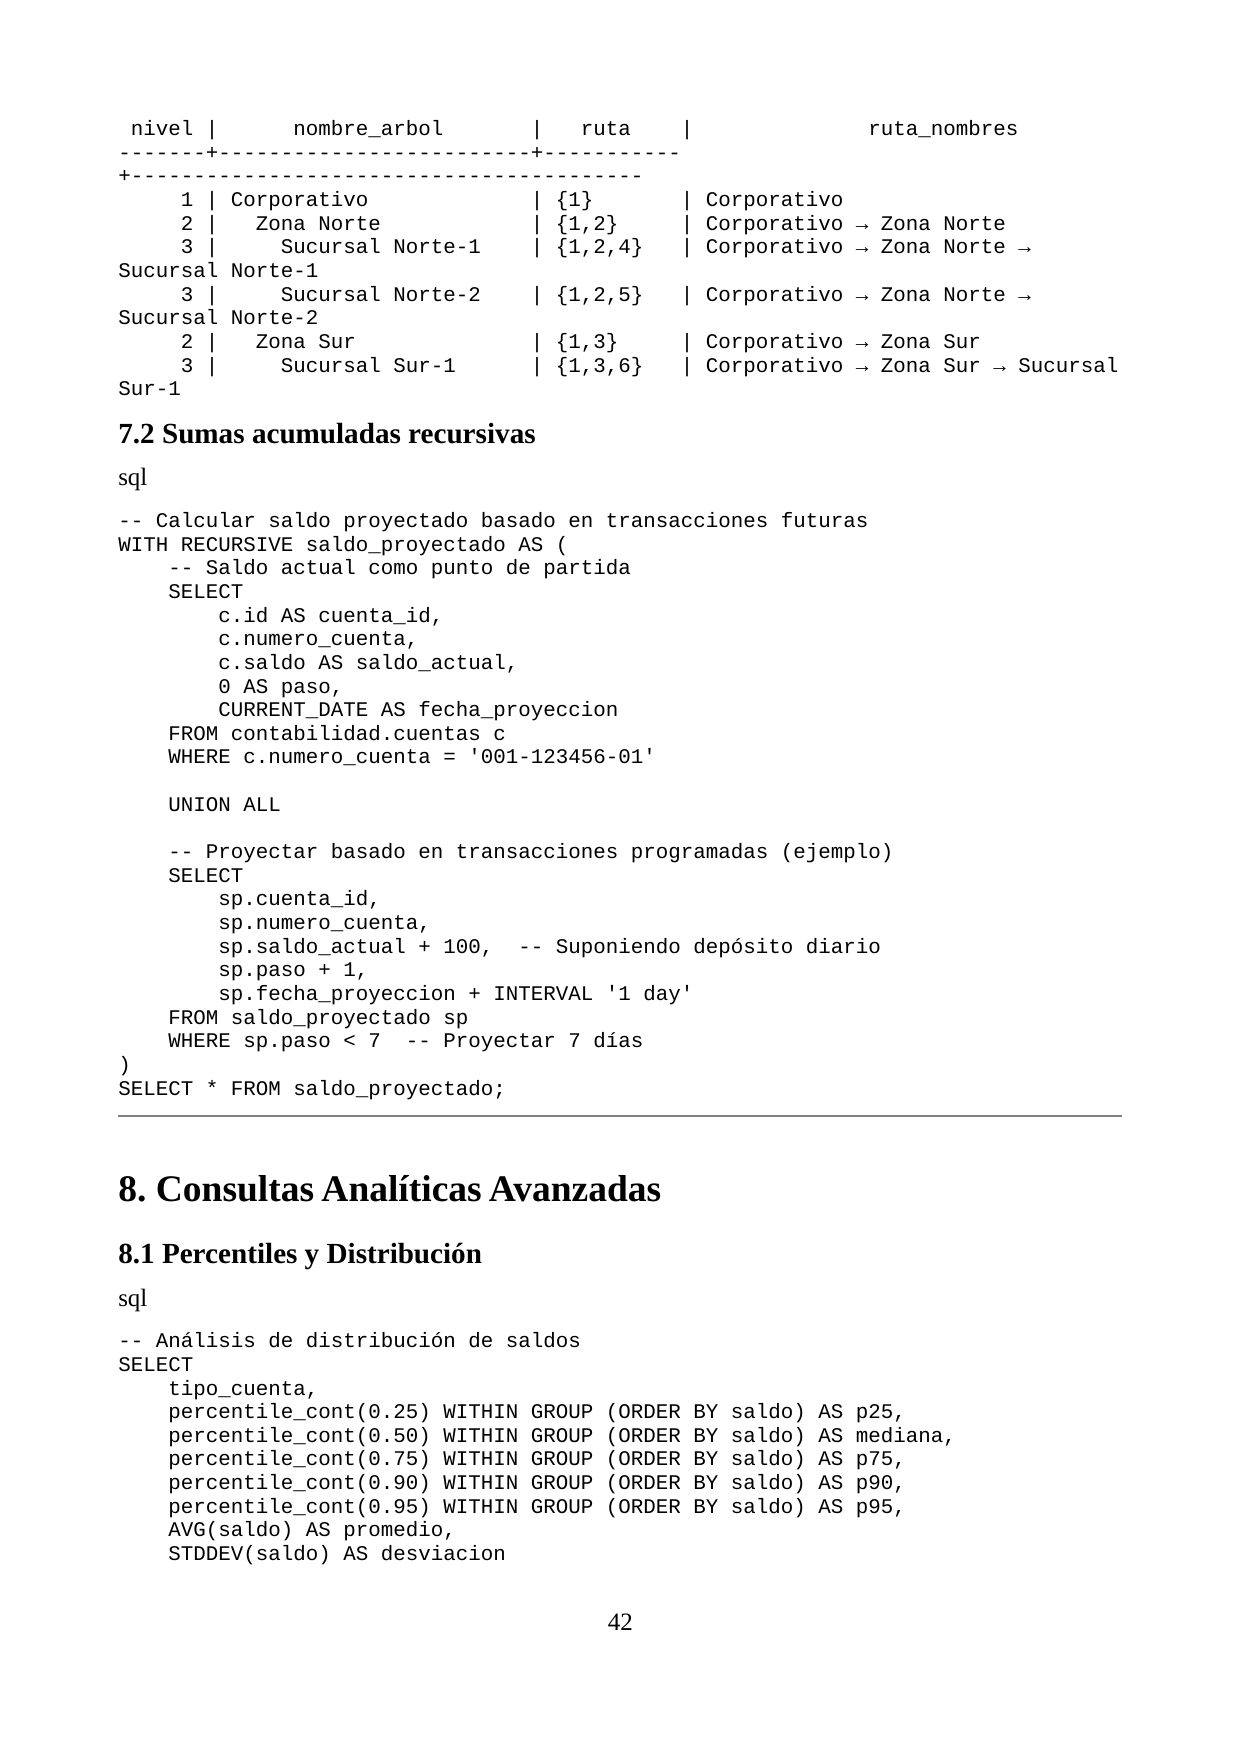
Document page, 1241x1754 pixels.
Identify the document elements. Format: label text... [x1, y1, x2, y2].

text 3 | Sucursal Norte-1 | {1,2,4} | Corporativo → Zona Norte → Sucursal Norte-1 [118, 236, 1122, 284]
text percentile_cont(0.95) WITHIN GROUP (ORDER BY saldo) AS p95, [118, 1496, 1122, 1519]
text tipo_cuenta, [118, 1377, 1122, 1401]
text c.id AS cuenta_id, [118, 605, 1122, 628]
text 2 | Zona Sur | {1,3} | Corporativo → Zona Sur [118, 331, 1122, 354]
text 3 | Sucursal Sur-1 | {1,3,6} | Corporativo → Zona Sur → Sucursal Sur-1 [118, 354, 1122, 402]
text 2 | Zona Norte | {1,2} | Corporativo → Zona Norte [118, 213, 1122, 236]
text sp.paso + 1, [118, 959, 1122, 983]
subtitle 8.1 Percentiles y Distribución [118, 1237, 1122, 1270]
text percentile_cont(0.25) WITHIN GROUP (ORDER BY saldo) AS p25, [118, 1401, 1122, 1425]
text AVG(saldo) AS promedio, [118, 1519, 1122, 1543]
text 3 | Sucursal Norte-2 | {1,2,5} | Corporativo → Zona Norte → Sucursal Norte-2 [118, 284, 1122, 331]
text SELECT [118, 1354, 1122, 1377]
text -- Saldo actual como punto de partida [118, 557, 1122, 581]
text SELECT [118, 581, 1122, 605]
text nivel | nombre_arbol | ruta | ruta_nombres [118, 118, 1122, 142]
subtitle 8. Consultas Analíticas Avanzadas [118, 1166, 1122, 1209]
text sql [118, 1283, 1122, 1311]
subtitle 7.2 Sumas acumuladas recursivas [118, 416, 1122, 450]
text sp.numero_cuenta, [118, 912, 1122, 936]
text SELECT [118, 865, 1122, 888]
text sql [118, 462, 1122, 491]
text FROM contabilidad.cuentas c [118, 723, 1122, 747]
text -- Proyectar basado en transacciones programadas (ejemplo) [118, 841, 1122, 865]
text CURRENT_DATE AS fecha_proyeccion [118, 699, 1122, 723]
text -------+-------------------------+-----------+----------------------------------------- [118, 142, 1122, 189]
text percentile_cont(0.90) WITHIN GROUP (ORDER BY saldo) AS p90, [118, 1472, 1122, 1496]
text -- Análisis de distribución de saldos [118, 1330, 1122, 1354]
text ) [118, 1054, 1122, 1078]
text UNION ALL [118, 794, 1122, 817]
text WHERE sp.paso < 7 -- Proyectar 7 días [118, 1030, 1122, 1054]
text STDDEV(saldo) AS desviacion [118, 1543, 1122, 1567]
text sp.cuenta_id, [118, 888, 1122, 912]
text SELECT * FROM saldo_proyectado; [118, 1078, 1122, 1101]
text sp.fecha_proyeccion + INTERVAL '1 day' [118, 983, 1122, 1007]
text c.saldo AS saldo_actual, [118, 652, 1122, 676]
text WITH RECURSIVE saldo_proyectado AS ( [118, 534, 1122, 557]
text percentile_cont(0.75) WITHIN GROUP (ORDER BY saldo) AS p75, [118, 1448, 1122, 1472]
text WHERE c.numero_cuenta = '001-123456-01' [118, 747, 1122, 770]
text 0 AS paso, [118, 676, 1122, 699]
text 1 | Corporativo | {1} | Corporativo [118, 189, 1122, 213]
text FROM saldo_proyectado sp [118, 1007, 1122, 1030]
text percentile_cont(0.50) WITHIN GROUP (ORDER BY saldo) AS mediana, [118, 1425, 1122, 1448]
text -- Calcular saldo proyectado basado en transacciones futuras [118, 510, 1122, 534]
text c.numero_cuenta, [118, 628, 1122, 652]
text sp.saldo_actual + 100, -- Suponiendo depósito diario [118, 936, 1122, 959]
